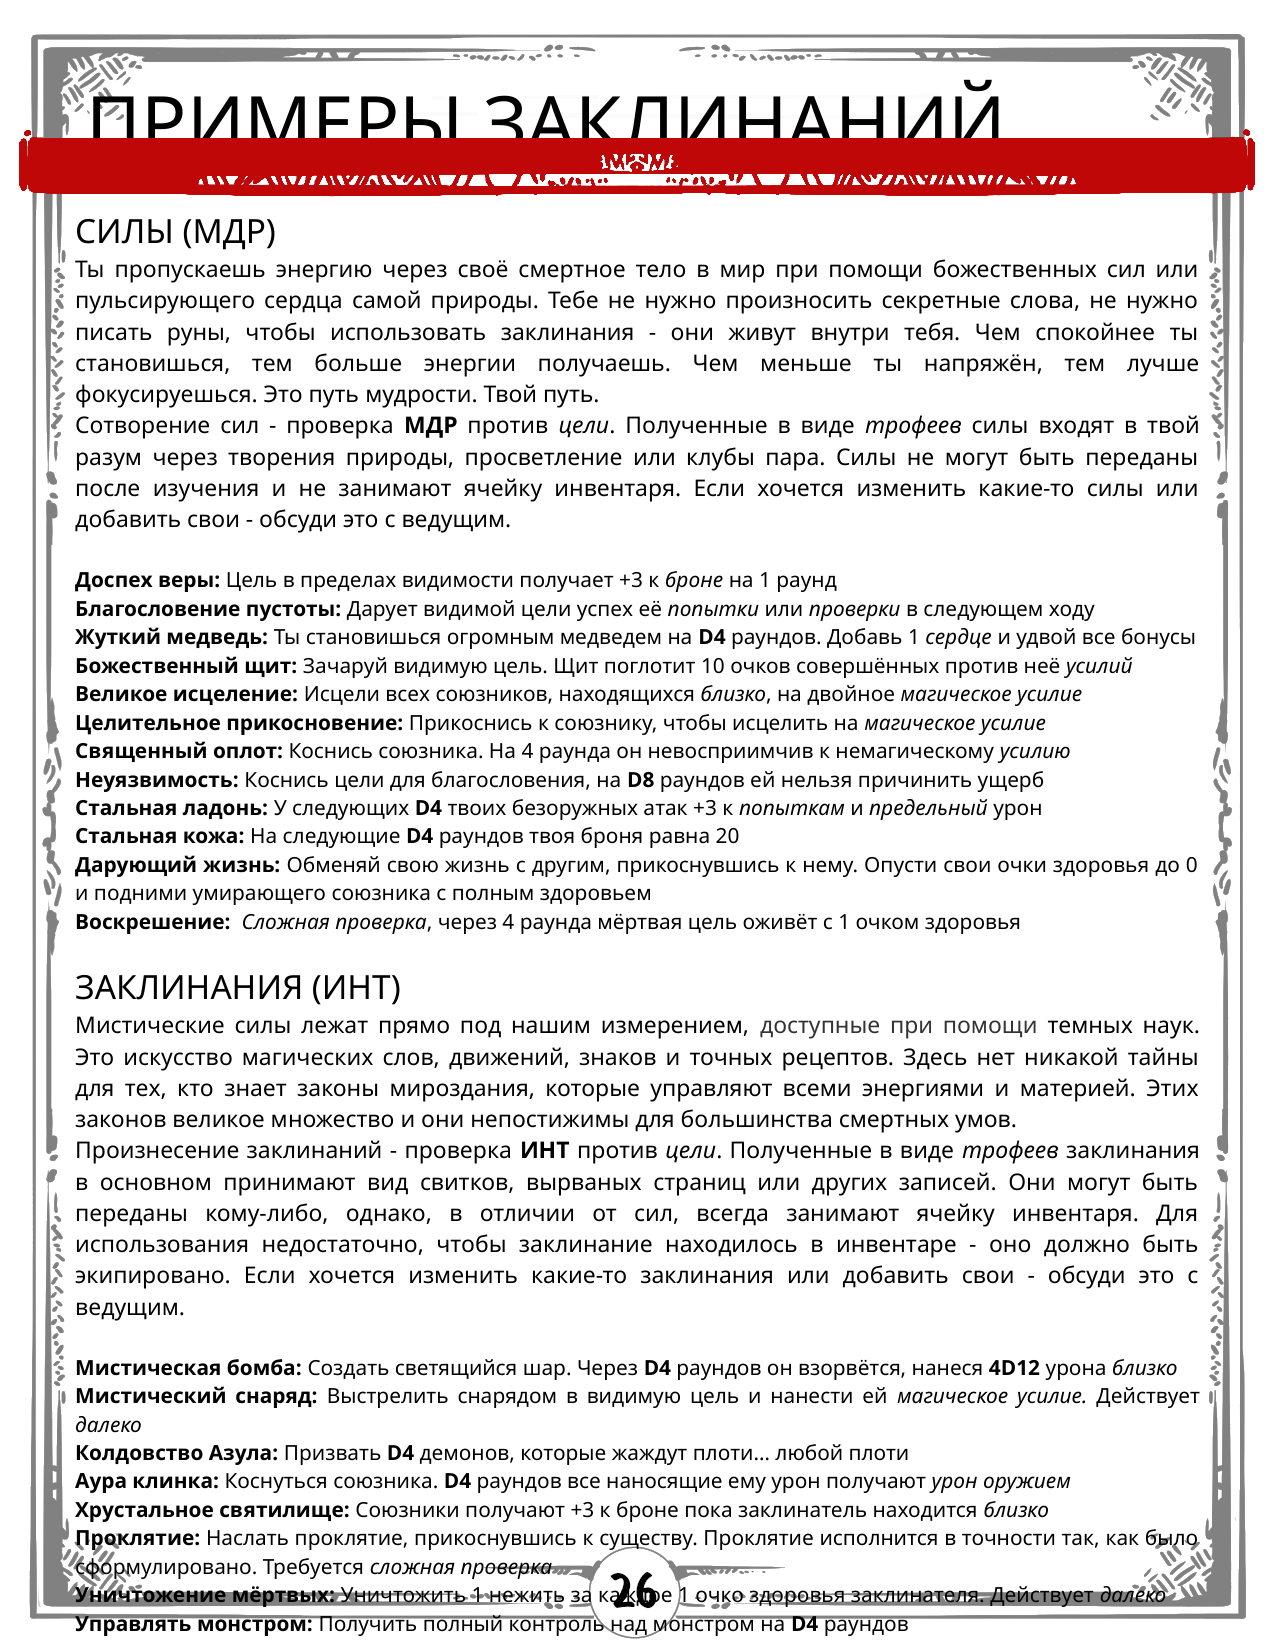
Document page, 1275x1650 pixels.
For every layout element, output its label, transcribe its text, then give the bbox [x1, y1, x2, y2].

text Мистическая бомба: Создать светящийся шар. Через D4 раундов он взорвётся, нанеся 4D12 урона близко [75, 1353, 1200, 1381]
text Мистические силы лежат прямо под нашим измерением, доступные при помощи темных наук. Это искусство магических слов, движений, знаков и точных рецептов. Здесь нет никакой тайны для тех, кто знает законы мироздания, которые управляют всеми энергиями и материей. Этих законов великое множество и они непостижимы для большинства смертных умов. [75, 1009, 1200, 1134]
text Великое исцеление: Исцели всех союзников, находящихся близко, на двойное магическое усилие [75, 679, 1200, 708]
text Целительное прикосновение: Прикоснись к союзнику, чтобы исцелить на магическое усилие [75, 708, 1200, 736]
text Дарующий жизнь: Обменяй свою жизнь с другим, прикоснувшись к нему. Опусти свои очки здоровья до 0 и подними умирающего союзника с полным здоровьем [75, 850, 1200, 907]
text Хрустальное святилище: Союзники получают +3 к броне пока заклинатель находится близко [75, 1495, 1200, 1523]
text Уничтожение мёртвых: Уничтожить 1 нежить за каждое 1 очко здоровья заклинателя. Действует далеко [75, 1580, 1200, 1609]
text Благословение пустоты: Дарует видимой цели успех её попытки или проверки в следующем ходу [75, 594, 1200, 622]
text Сотворение сил - проверка МДР против цели. Полученные в виде трофеев силы входят в твой разум через творения природы, просветление или клубы пара. Силы не могут быть переданы после изучения и не занимают ячейку инвентаря. Если хочется изменить какие-то силы или добавить свои - обсуди это с ведущим. [75, 409, 1200, 534]
text Воскрешение: Сложная проверка, через 4 раунда мёртвая цель оживёт с 1 очком здоровья [75, 907, 1200, 935]
subtitle ЗАКЛИНАНИЯ (ИНТ) [75, 964, 1275, 1009]
text Произнесение заклинаний - проверка ИНТ против цели. Полученные в виде трофеев заклинания в основном принимают вид свитков, вырваных страниц или других записей. Они могут быть переданы кому-либо, однако, в отличии от сил, всегда занимают ячейку инвентаря. Для использования недостаточно, чтобы заклинание находилось в инвентаре - оно должно быть экипировано. Если хочется изменить какие-то заклинания или добавить свои - обсуди это с ведущим. [75, 1134, 1200, 1322]
text Колдовство Азула: Призвать D4 демонов, которые жаждут плоти… любой плоти [75, 1438, 1200, 1467]
text Божественный щит: Зачаруй видимую цель. Щит поглотит 10 очков совершённых против неё усилий [75, 651, 1200, 679]
text Управлять монстром: Получить полный контроль над монстром на D4 раундов [75, 1609, 1200, 1637]
text Стальная кожа: На следующие D4 раундов твоя броня равна 20 [75, 822, 1200, 850]
text Проклятие: Наслать проклятие, прикоснувшись к существу. Проклятие исполнится в точности так, как было сформулировано. Требуется сложная проверка [75, 1523, 1200, 1580]
text Мистический снаряд: Выстрелить снарядом в видимую цель и нанести ей магическое усилие. Действует далеко [75, 1381, 1200, 1438]
text Аура клинка: Коснуться союзника. D4 раундов все наносящие ему урон получают урон оружием [75, 1467, 1200, 1495]
text Стальная ладонь: У следующих D4 твоих безоружных атак +3 к попыткам и предельный урон [75, 793, 1200, 822]
subtitle СИЛЫ (МДР) [75, 203, 1275, 253]
text Доспех веры: Цель в пределах видимости получает +3 к броне на 1 раунд [75, 566, 1200, 594]
text Священный оплот: Коснись союзника. На 4 раунда он невосприимчив к немагическому усилию [75, 736, 1200, 765]
text Жуткий медведь: Ты становишься огромным медведем на D4 раундов. Добавь 1 сердце и удвой все бонусы [75, 622, 1200, 651]
text Ты пропускаешь энергию через своё смертное тело в мир при помощи божественных сил или пульсирующего сердца самой природы. Тебе не нужно произносить секретные слова, не нужно писать руны, чтобы использовать заклинания - они живут внутри тебя. Чем спокойнее ты становишься, тем больше энергии получаешь. Чем меньше ты напряжён, тем лучше фокусируешься. Это путь мудрости. Твой путь. [75, 253, 1200, 409]
picture [0, 6, 1275, 1647]
text Неуязвимость: Коснись цели для благословения, на D8 раундов ей нельзя причинить ущерб [75, 765, 1200, 793]
